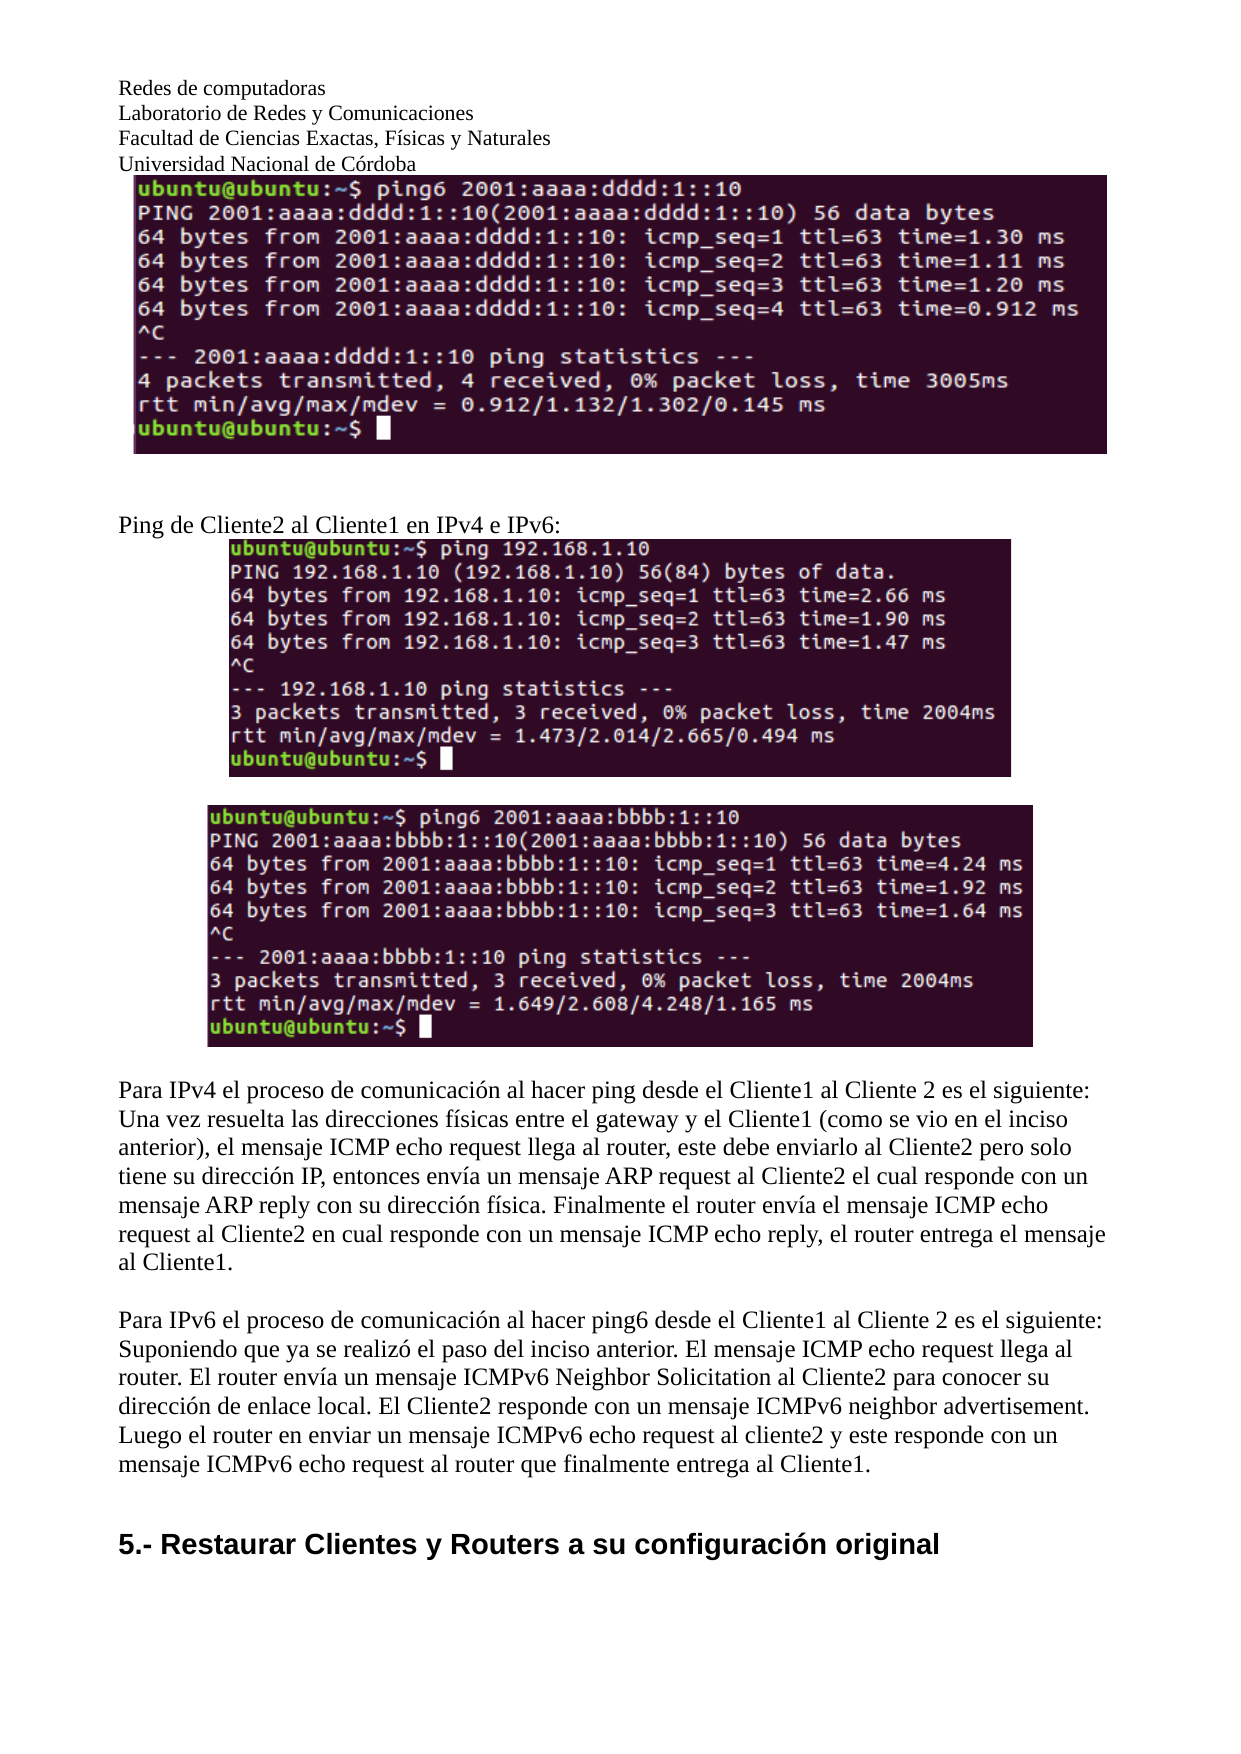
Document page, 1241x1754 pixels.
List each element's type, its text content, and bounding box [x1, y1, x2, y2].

picture [229, 539, 1012, 777]
text Para IPv6 el proceso de comunicación al hacer ping6 desde el Cliente1 al Cliente 2 es el siguiente: Suponiendo que ya se realizó el paso del inciso anterior. El mensaje ICMP echo request llega al router. El router envía un mensaje ICMPv6 Neighbor Solicitation al Cliente2 para conocer su dirección de enlace local. El Cliente2 responde con un mensaje ICMPv6 neighbor advertisement. Luego el router en enviar un mensaje ICMPv6 echo request al cliente2 y este responde con un mensaje ICMPv6 echo request al router que finalmente entrega al Cliente1. [118, 1305, 1122, 1477]
text Para IPv4 el proceso de comunicación al hacer ping desde el Cliente1 al Cliente 2 es el siguiente: Una vez resuelta las direcciones físicas entre el gateway y el Cliente1 (como se vio en el inciso anterior), el mensaje ICMP echo request llega al router, este debe enviarlo al Cliente2 pero solo tiene su dirección IP, entonces envía un mensaje ARP request al Cliente2 el cual responde con un mensaje ARP reply con su dirección física. Finalmente el router envía el mensaje ICMP echo request al Cliente2 en cual responde con un mensaje ICMP echo reply, el router entrega el mensaje al Cliente1. [118, 1075, 1122, 1276]
picture [133, 175, 1107, 454]
text Ping de Cliente2 al Cliente1 en IPv4 e IPv6: [118, 511, 1122, 539]
subtitle 5.- Restaurar Clientes y Routers a su configuración original [118, 1527, 1122, 1561]
picture [207, 805, 1033, 1047]
